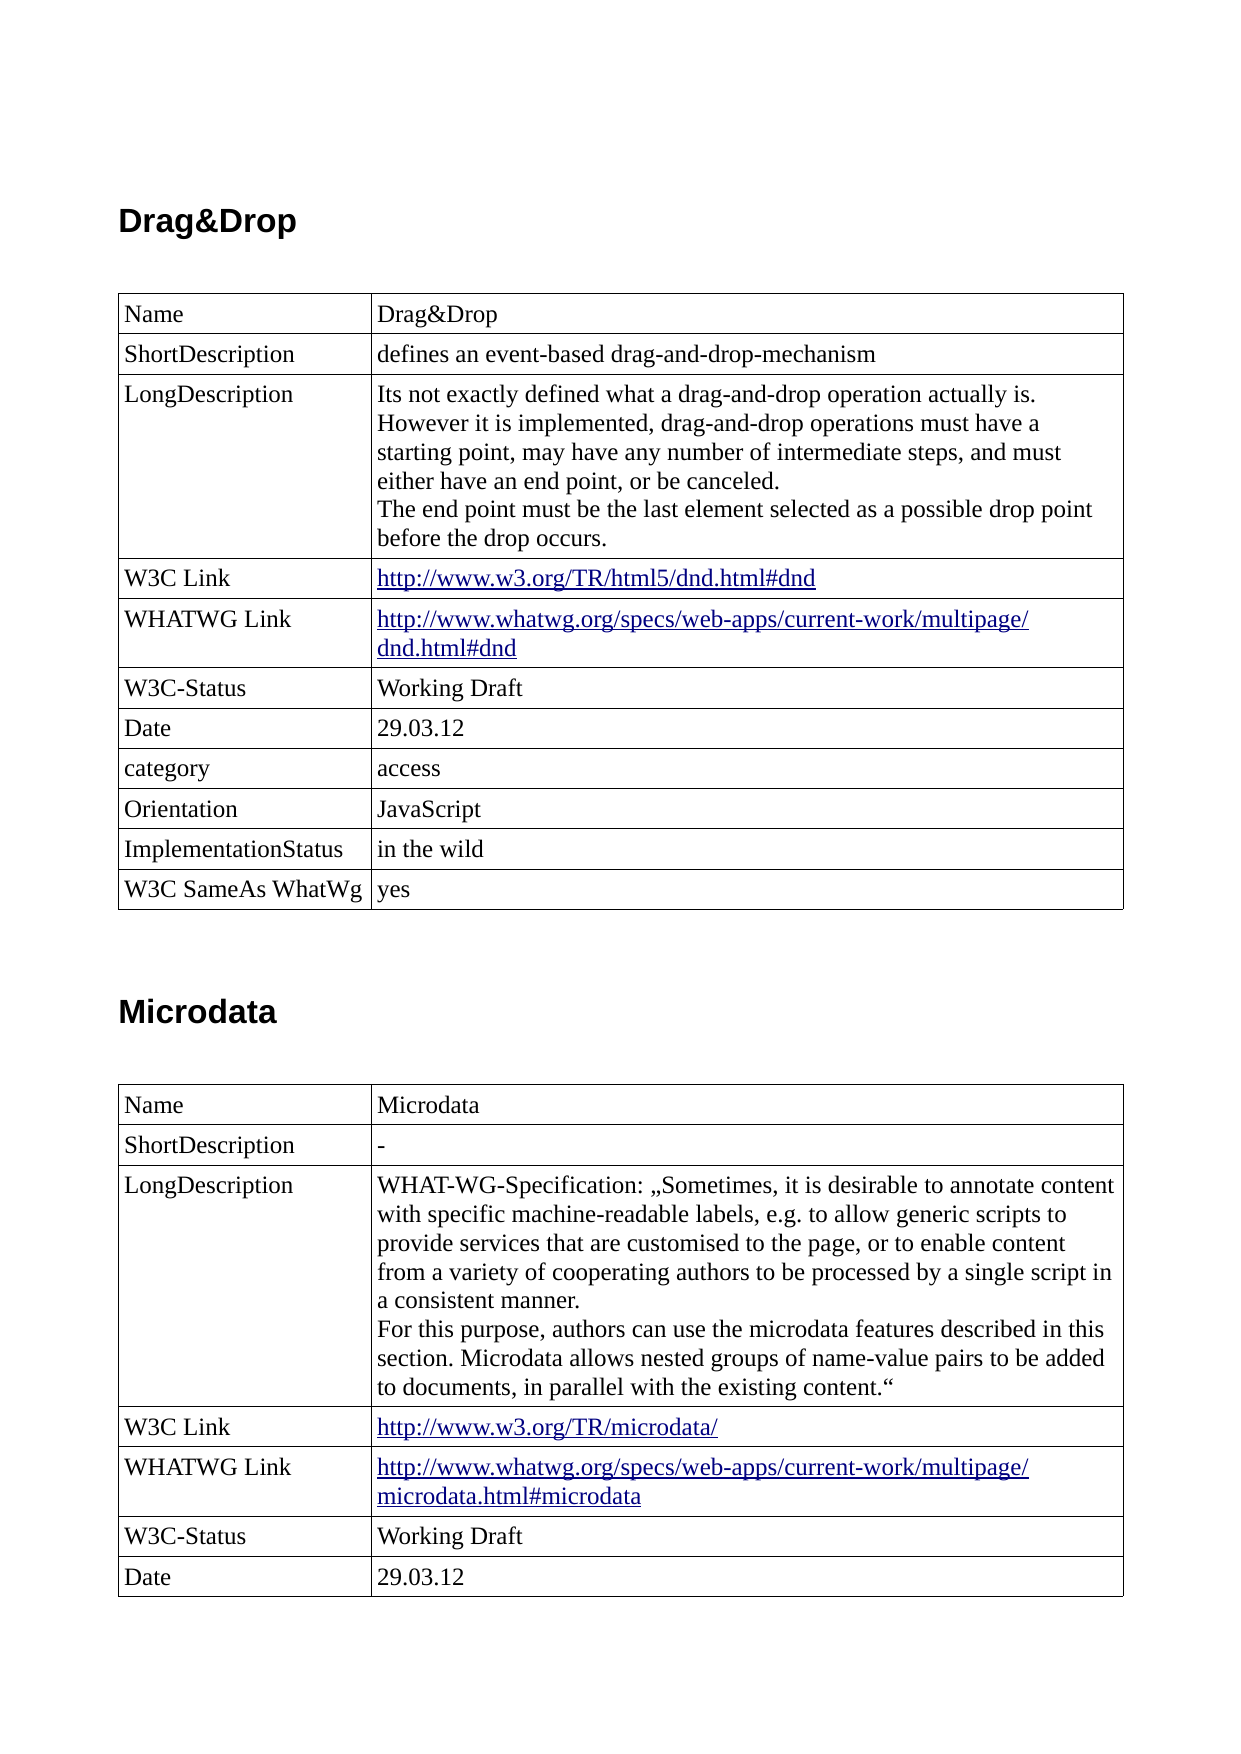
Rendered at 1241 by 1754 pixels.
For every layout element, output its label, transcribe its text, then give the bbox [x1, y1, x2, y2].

subtitle Drag&Drop [118, 201, 1122, 239]
table_cell access [372, 749, 1123, 788]
table_cell Date [119, 1557, 371, 1596]
table_cell Orientation [119, 789, 371, 828]
table_header Name [119, 294, 371, 333]
table_cell JavaScript [372, 789, 1123, 828]
table_cell 29.03.12 [372, 1557, 1123, 1596]
table_cell ShortDescription [119, 1125, 371, 1164]
table_cell WHATWG Link [119, 1447, 371, 1516]
table_header Name [119, 1085, 371, 1124]
table_header Drag&Drop [372, 294, 1123, 333]
table_cell category [119, 749, 371, 788]
table_cell in the wild [372, 829, 1123, 869]
table_cell - [372, 1125, 1123, 1164]
table_cell http://www.w3.org/TR/microdata/ [372, 1407, 1123, 1446]
table_cell Its not exactly defined what a drag-and-drop operation actually is. However it is implemented, drag-and-drop operations must have a starting point, may have any number of intermediate steps, and must either have an end point, or be canceled. The end point must be the last element selected as a possible drop point before the drop occurs. [372, 375, 1123, 558]
table_cell W3C-Status [119, 668, 371, 707]
table_cell WHATWG Link [119, 599, 371, 667]
table_cell 29.03.12 [372, 709, 1123, 748]
table_cell defines an event-based drag-and-drop-mechanism [372, 334, 1123, 374]
table_cell LongDescription [119, 375, 371, 558]
table_cell http://www.whatwg.org/specs/web-apps/current-work/multipage/dnd.html#dnd [372, 599, 1123, 667]
table_cell ShortDescription [119, 334, 371, 374]
table_cell W3C-Status [119, 1517, 371, 1556]
table_header Microdata [372, 1085, 1123, 1124]
table_cell Working Draft [372, 1517, 1123, 1556]
table_cell WHAT-WG-Specification: „Sometimes, it is desirable to annotate content with specific machine-readable labels, e.g. to allow generic scripts to provide services that are customised to the page, or to enable content from a variety of cooperating authors to be processed by a single script in a consistent manner. For this purpose, authors can use the microdata features described in this section. Microdata allows nested groups of name-value pairs to be added to documents, in parallel with the existing content.“ [372, 1166, 1123, 1406]
table_cell yes [372, 870, 1123, 909]
table_cell W3C Link [119, 1407, 371, 1446]
table_cell Date [119, 709, 371, 748]
table_cell LongDescription [119, 1166, 371, 1406]
table_cell Working Draft [372, 668, 1123, 707]
table_cell W3C SameAs WhatWg [119, 870, 371, 909]
table_cell ImplementationStatus [119, 829, 371, 869]
table_cell W3C Link [119, 559, 371, 598]
table_cell http://www.w3.org/TR/html5/dnd.html#dnd [372, 559, 1123, 598]
table_cell http://www.whatwg.org/specs/web-apps/current-work/multipage/microdata.html#microdata [372, 1447, 1123, 1516]
subtitle Microdata [118, 992, 1122, 1030]
